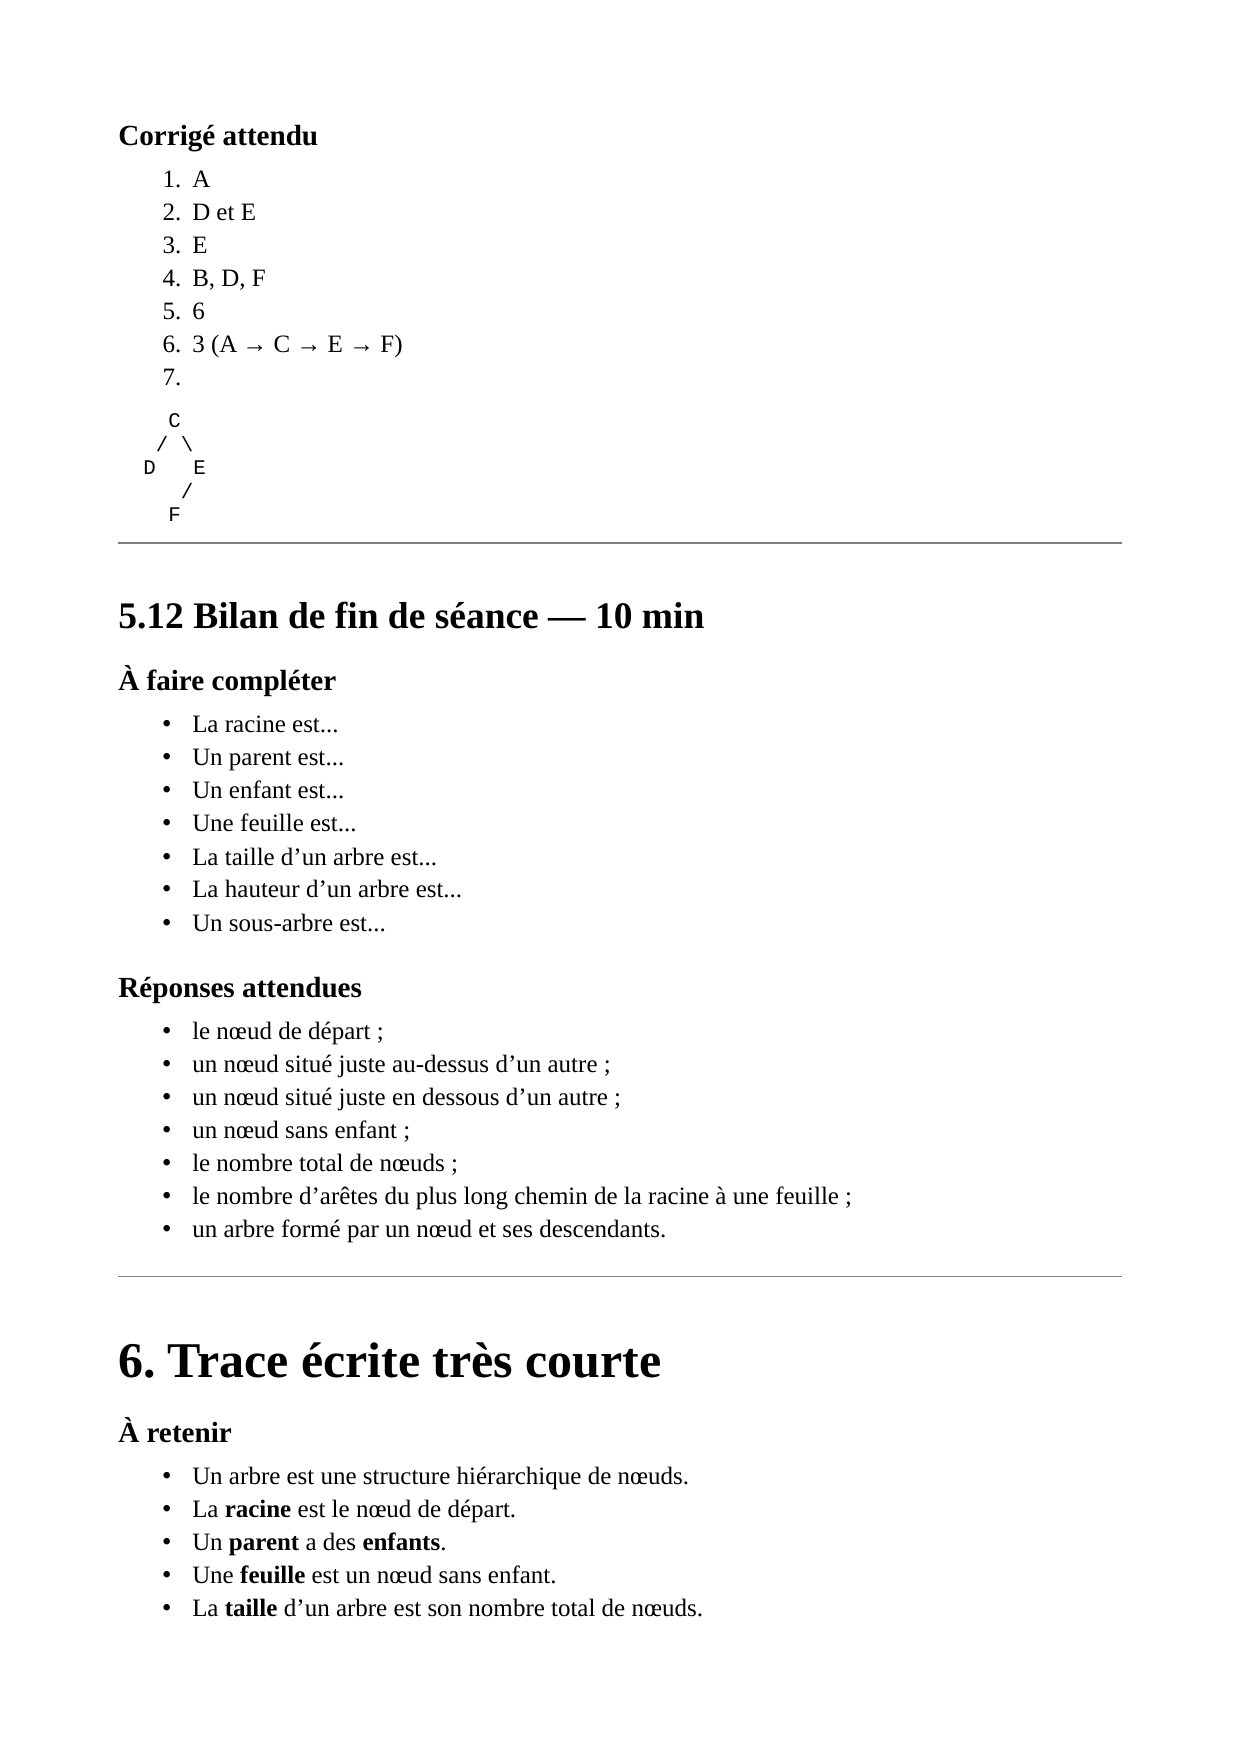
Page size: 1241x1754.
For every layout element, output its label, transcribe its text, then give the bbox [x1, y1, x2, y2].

list Un sous-arbre est... [162, 908, 1122, 936]
list E [162, 230, 1122, 259]
list La taille d’un arbre est... [162, 842, 1122, 870]
subtitle Réponses attendues [118, 970, 1122, 1003]
subtitle Corrigé attendu [118, 118, 1122, 152]
subtitle 5.12 Bilan de fin de séance — 10 min [118, 593, 1122, 636]
subtitle 6. Trace écrite très courte [118, 1331, 1122, 1388]
list un nœud situé juste en dessous d’un autre ; [162, 1082, 1122, 1111]
list un nœud sans enfant ; [162, 1115, 1122, 1144]
list La racine est le nœud de départ. [162, 1494, 1122, 1523]
list le nombre total de nœuds ; [162, 1148, 1122, 1177]
list Un enfant est... [162, 776, 1122, 804]
list Une feuille est... [162, 808, 1122, 837]
list B, D, F [162, 263, 1122, 292]
list Un arbre est une structure hiérarchique de nœuds. [162, 1461, 1122, 1490]
list 3 (A → C → E → F) [162, 329, 1122, 358]
list le nœud de départ ; [162, 1016, 1122, 1044]
list La taille d’un arbre est son nombre total de nœuds. [162, 1593, 1122, 1622]
list Une feuille est un nœud sans enfant. [162, 1561, 1122, 1589]
text C [118, 410, 1122, 433]
list D et E [162, 197, 1122, 226]
list le nombre d’arêtes du plus long chemin de la racine à une feuille ; [162, 1181, 1122, 1210]
list 6 [162, 296, 1122, 325]
text / \ [118, 433, 1122, 457]
text / [118, 481, 1122, 504]
subtitle À retenir [118, 1415, 1122, 1449]
text F [118, 504, 1122, 528]
list un nœud situé juste au-dessus d’un autre ; [162, 1049, 1122, 1078]
text D E [118, 457, 1122, 481]
list La racine est... [162, 709, 1122, 738]
list Un parent a des enfants. [162, 1527, 1122, 1556]
subtitle À faire compléter [118, 663, 1122, 697]
list A [162, 164, 1122, 193]
list La hauteur d’un arbre est... [162, 874, 1122, 903]
list Un parent est... [162, 742, 1122, 771]
list un arbre formé par un nœud et ses descendants. [162, 1214, 1122, 1243]
